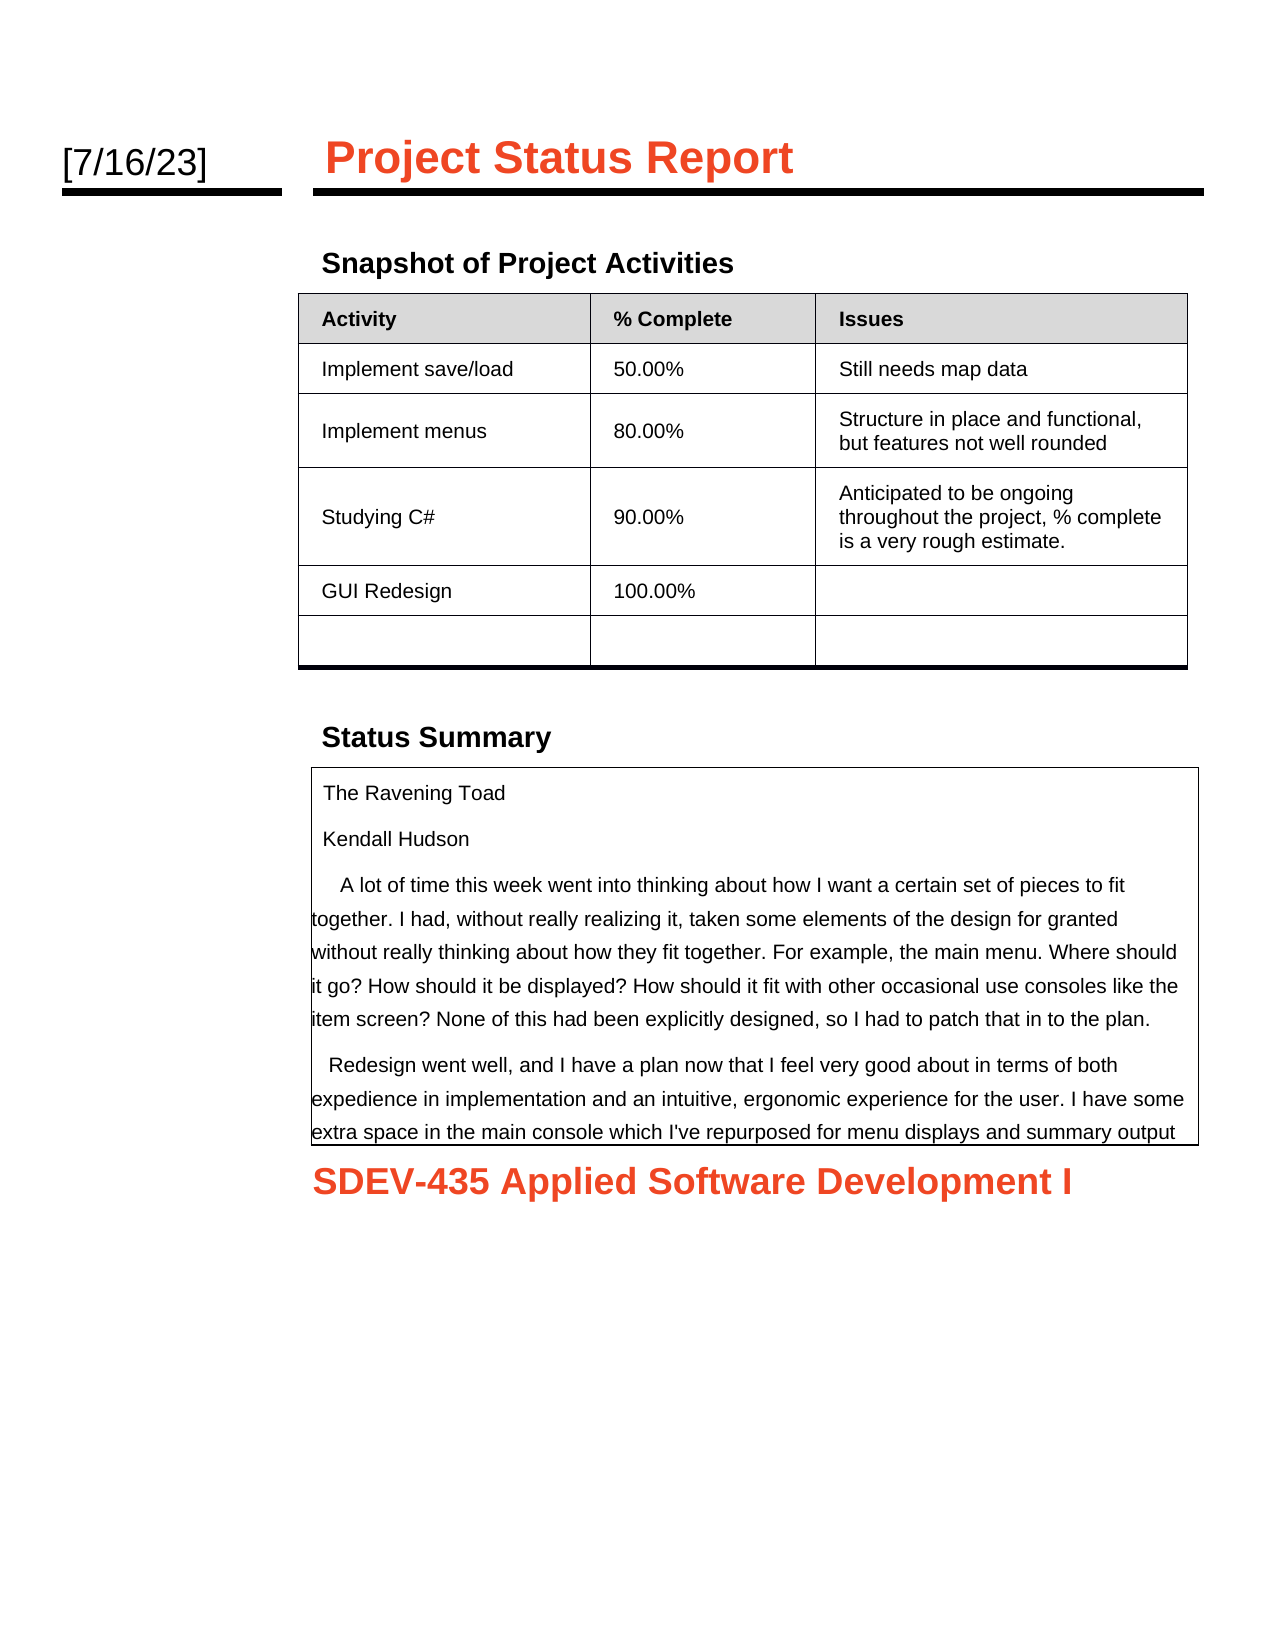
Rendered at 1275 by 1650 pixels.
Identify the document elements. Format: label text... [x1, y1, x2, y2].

table_cell [591, 616, 815, 665]
table_cell 90.00% [591, 468, 815, 565]
table_cell [816, 616, 1187, 665]
table_cell [299, 616, 590, 665]
table_header Project Status Report [313, 113, 1204, 187]
table_cell GUI Redesign [299, 566, 590, 615]
table_cell 100.00% [591, 566, 815, 615]
table_cell 50.00% [591, 344, 815, 393]
table_cell Still needs map data [816, 344, 1187, 393]
table_cell [283, 188, 313, 196]
subtitle Status Summary [321, 720, 1200, 754]
subtitle Snapshot of Project Activities [321, 246, 1200, 280]
table_header [7/16/23] [62, 113, 282, 187]
table_cell [313, 188, 1204, 196]
table_cell [62, 188, 282, 196]
table_header Activity [299, 294, 590, 343]
table_cell Studying C# [299, 468, 590, 565]
table_header [283, 113, 313, 187]
table_header The Ravening Toad Kendall Hudson A lot of time this week went into thinking about how I want a certain set of pieces to fit together. I had, without really realizing it, taken some elements of the design for granted without really thinking about how they fit together. For example, the main menu. Where should it go? How should it be displayed? How should it fit with other occasional use consoles like the item screen? None of this had been explicitly designed, so I had to patch that in to the plan. Redesign went well, and I have a plan now that I feel very good about in terms of both expedience in implementation and an intuitive, ergonomic experience for the user. I have some extra space in the main console which I've repurposed for menu displays and summary output [312, 768, 1198, 1144]
table_cell 80.00% [591, 394, 815, 467]
table_cell [816, 566, 1187, 615]
table_cell Implement menus [299, 394, 590, 467]
table_cell Anticipated to be ongoing throughout the project, % complete is a very rough estimate. [816, 468, 1187, 565]
table_header % Complete [591, 294, 815, 343]
table_cell Structure in place and functional, but features not well rounded [816, 394, 1187, 467]
table_header Issues [816, 294, 1187, 343]
table_cell Implement save/load [299, 344, 590, 393]
